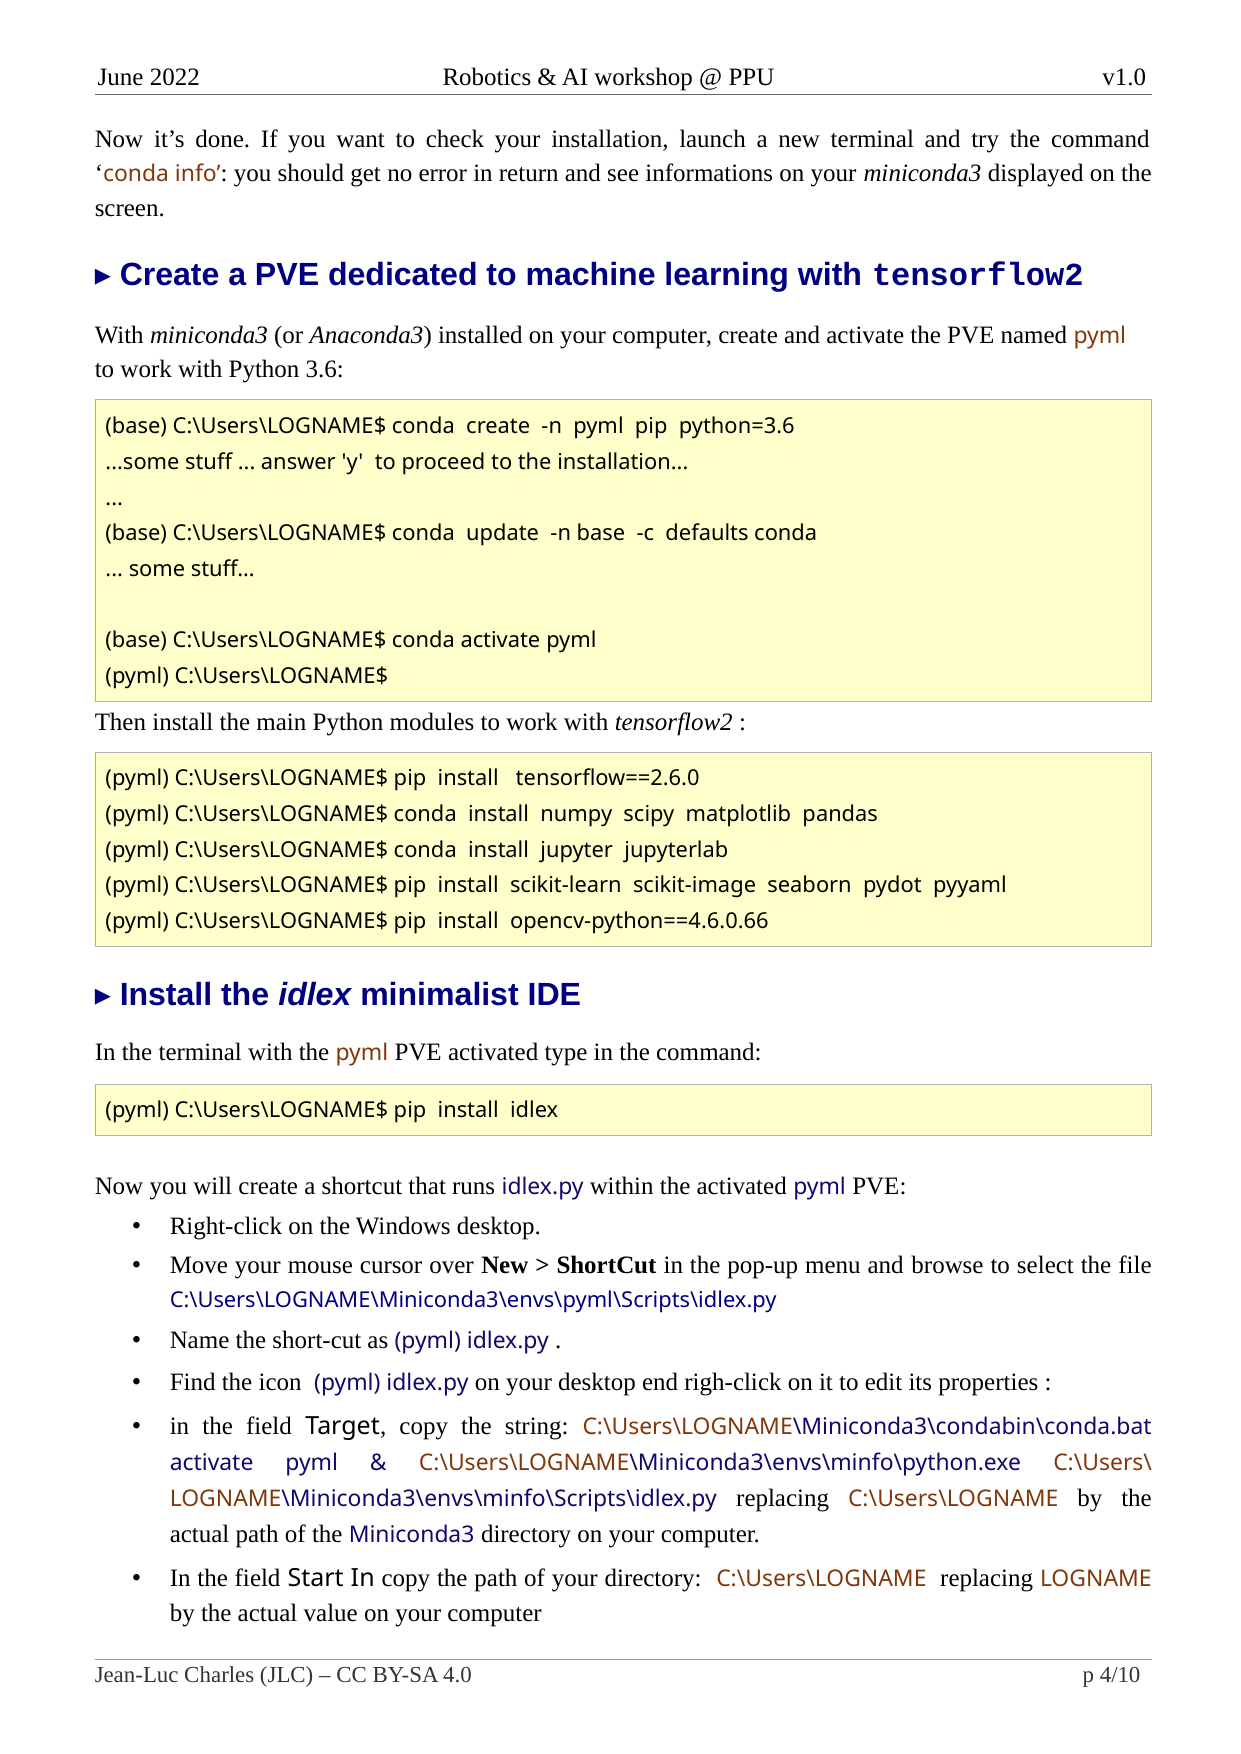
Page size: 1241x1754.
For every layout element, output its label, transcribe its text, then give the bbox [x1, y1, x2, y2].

text (base) C:\Users\LOGNAME$ conda activate pyml [96, 614, 1151, 649]
text With miniconda3 (or Anaconda3) installed on your computer, create and activate the PVE named pyml to work with Python 3.6: [94, 319, 1152, 383]
list Find the icon (pyml) idlex.py on your desktop end righ-click on it to edit its properties : [132, 1366, 1152, 1397]
subtitle ▸ Install the idlex minimalist IDE [94, 975, 1152, 1012]
text Now it’s done. If you want to check your installation, launch a new terminal and try the command ‘conda info’: you should get no error in return and see informations on your miniconda3 displayed on the screen. [94, 124, 1152, 222]
list Move your mouse cursor over New > ShortCut in the pop-up menu and browse to select the file C:\Users\LOGNAME\Miniconda3\envs\pyml\Scripts\idlex.py [132, 1250, 1152, 1313]
text Then install the main Python modules to work with tensorflow2 : [94, 707, 1152, 735]
list In the field Start In copy the path of your directory: C:\Users\LOGNAME replacing LOGNAME by the actual value on your computer [132, 1560, 1152, 1627]
text ... some stuff… [96, 542, 1151, 578]
text (base) C:\Users\LOGNAME$ conda create -n pyml pip python=3.6 [96, 400, 1151, 435]
list Right-click on the Windows desktop. [132, 1211, 1152, 1240]
text (pyml) C:\Users\LOGNAME$ pip install tensorflow==2.6.0 [96, 753, 1151, 787]
subtitle ▸ Create a PVE dedicated to machine learning with tensorflow2 [94, 256, 1152, 295]
text ... [96, 471, 1151, 507]
list in the field Target, copy the string: C:\Users\LOGNAME\Miniconda3\condabin\conda.bat activate pyml & C:\Users\LOGNAME\Miniconda3\envs\minfo\python.exe C:\Users\LOGNAME\Miniconda3\envs\minfo\Scripts\idlex.py replacing C:\Users\LOGNAME by the actual path of the Miniconda3 directory on your computer. [132, 1407, 1152, 1549]
text (pyml) C:\Users\LOGNAME$ pip install scikit-learn scikit-image seaborn pydot pyyaml [96, 859, 1151, 894]
list Name the short-cut as (pyml) idlex.py . [132, 1324, 1152, 1355]
text (pyml) C:\Users\LOGNAME$ pip install opencv-python==4.6.0.66 [96, 894, 1151, 946]
text Now you will create a shortcut that runs idlex.py within the activated pyml PVE: [94, 1169, 1152, 1201]
text (pyml) C:\Users\LOGNAME$ [96, 649, 1151, 701]
text (pyml) C:\Users\LOGNAME$ conda install jupyter jupyterlab [96, 823, 1151, 859]
text (pyml) C:\Users\LOGNAME$ pip install idlex [96, 1085, 1151, 1135]
text In the terminal with the pyml PVE activated type in the command: [94, 1036, 1152, 1067]
text (pyml) C:\Users\LOGNAME$ conda install numpy scipy matplotlib pandas [96, 787, 1151, 823]
text (base) C:\Users\LOGNAME$ conda update -n base -c defaults conda [96, 507, 1151, 542]
text ...some stuff ... answer 'y' to proceed to the installation... [96, 435, 1151, 471]
